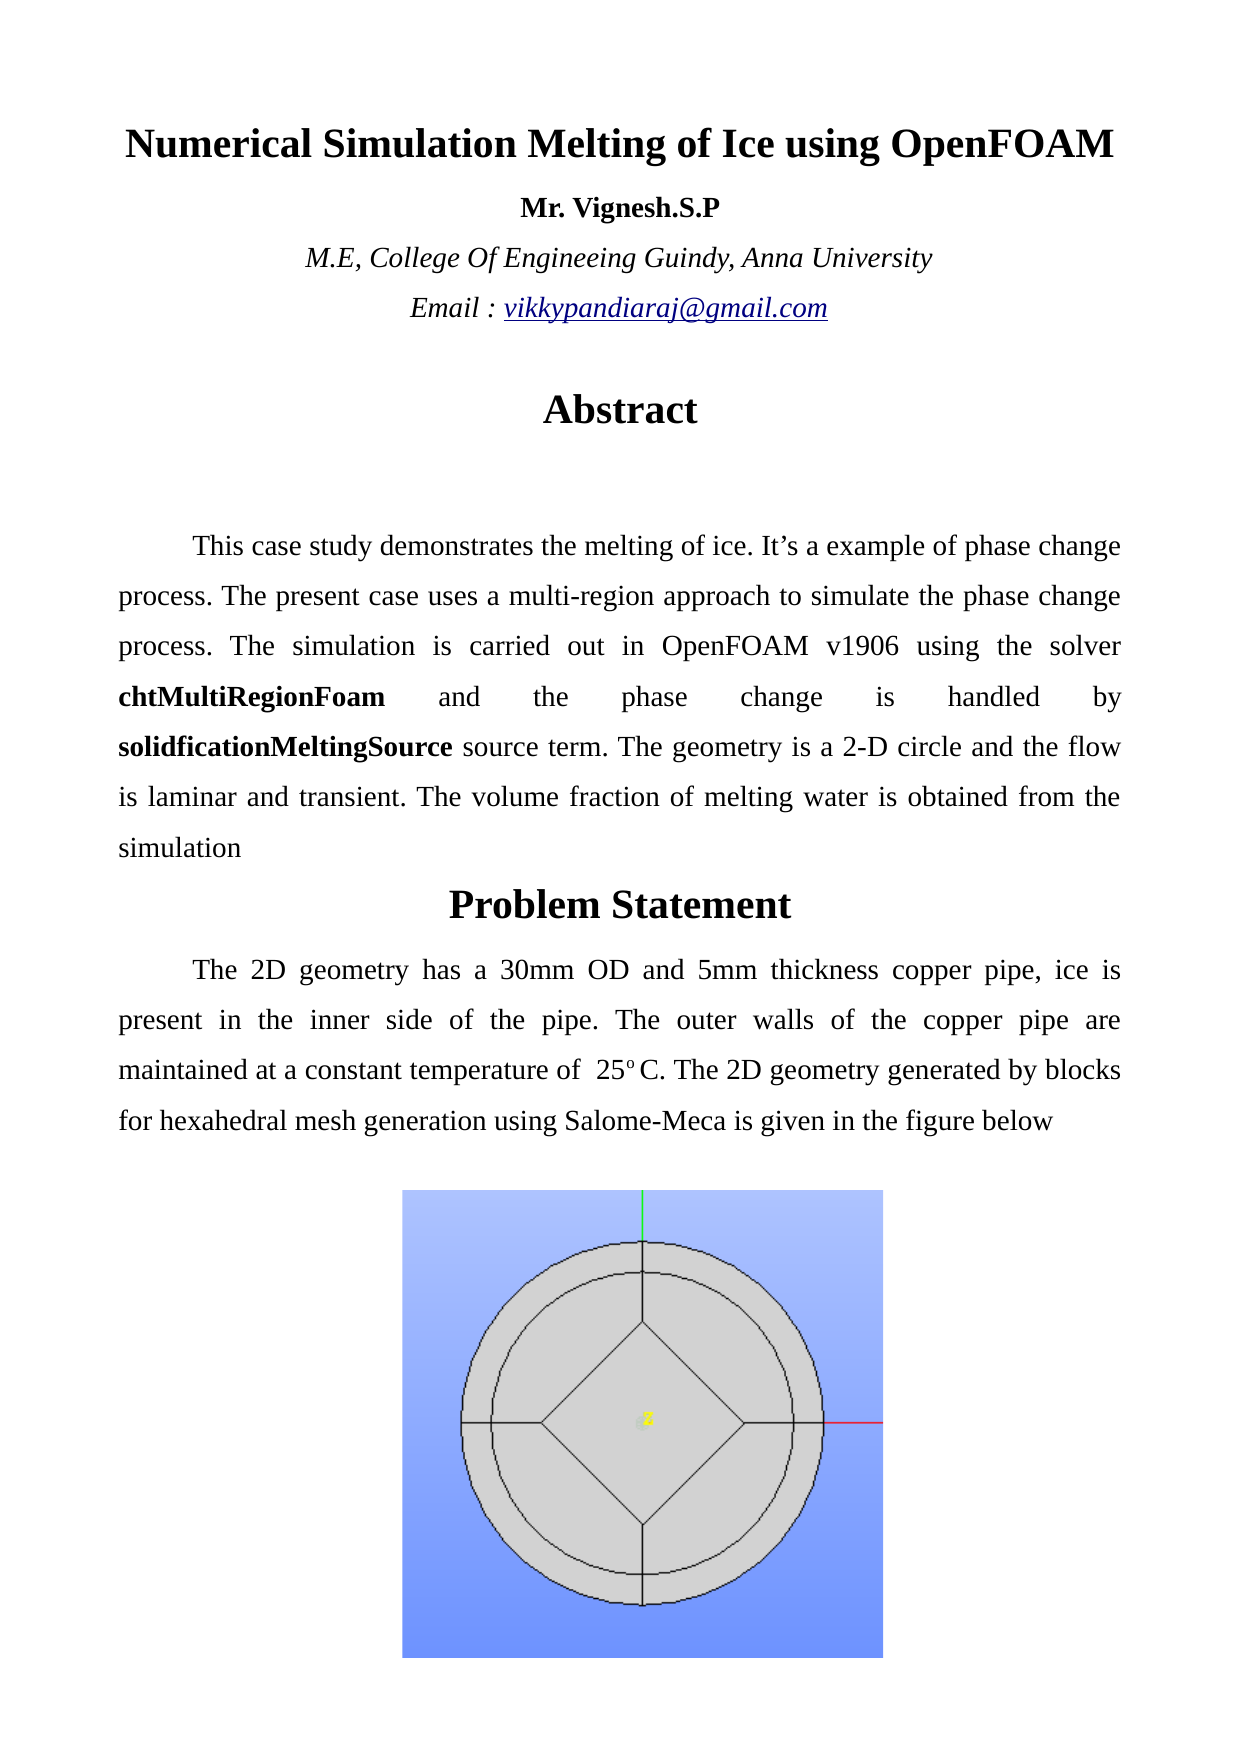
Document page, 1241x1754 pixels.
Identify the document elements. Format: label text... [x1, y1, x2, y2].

text Numerical Simulation Melting of Ice using OpenFOAM [118, 118, 1122, 166]
text Problem Statement [118, 880, 1122, 928]
picture [402, 1190, 884, 1658]
text The 2D geometry has a 30mm OD and 5mm thickness copper pipe, ice is present in the inner side of the pipe. The outer walls of the copper pipe are maintained at a constant temperature of 25o C. The 2D geometry generated by blocks for hexahedral mesh generation using Salome-Meca is given in the figure below [118, 952, 1122, 1136]
text Email : vikkypandiaraj@gmail.com [118, 291, 1122, 324]
text Abstract [118, 384, 1122, 432]
text M.E, College Of Engineeing Guindy, Anna University [118, 240, 1122, 274]
text This case study demonstrates the melting of ice. It’s a example of phase change process. The present case uses a multi-region approach to simulate the phase change process. The simulation is carried out in OpenFOAM v1906 using the solver chtMultiRegionFoam and the phase change is handled by solidficationMeltingSource source term. The geometry is a 2-D circle and the flow is laminar and transient. The volume fraction of melting water is obtained from the simulation [118, 528, 1122, 863]
text Mr. Vignesh.S.P [118, 190, 1122, 223]
